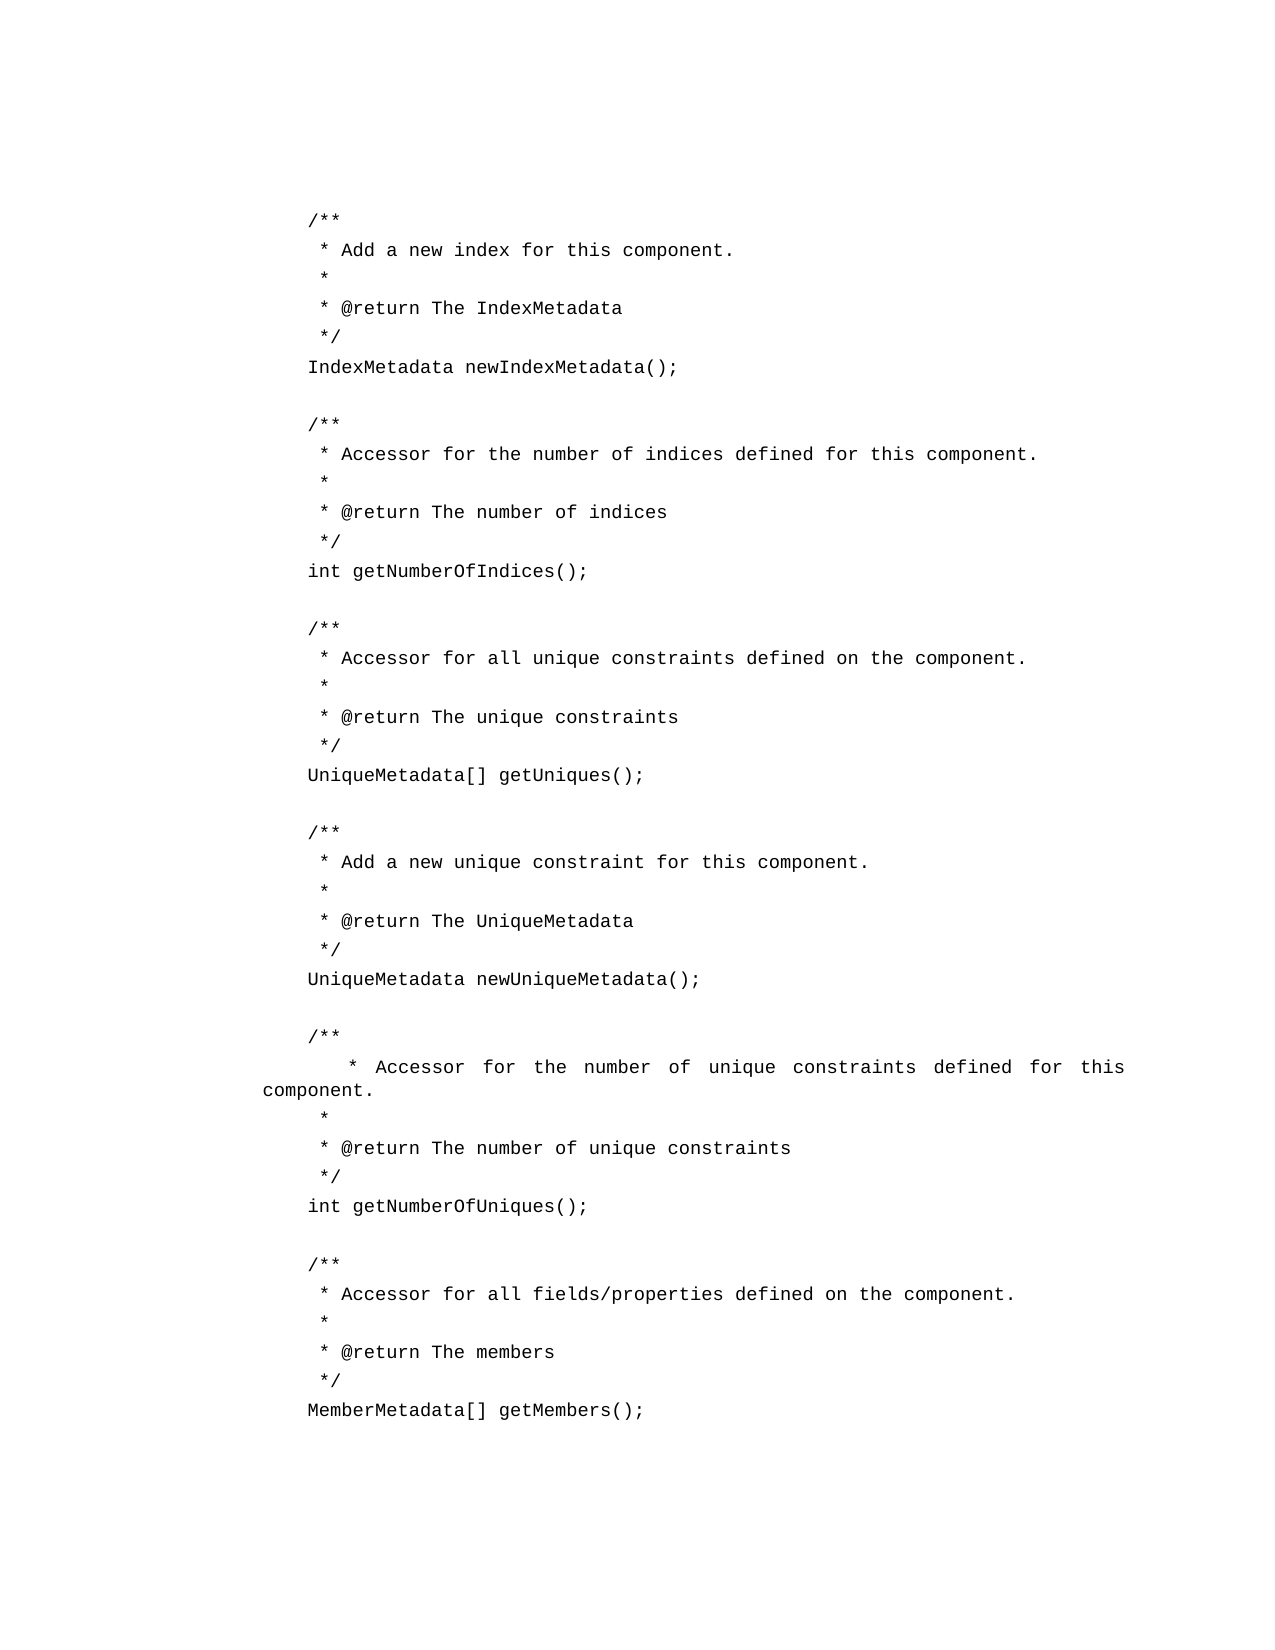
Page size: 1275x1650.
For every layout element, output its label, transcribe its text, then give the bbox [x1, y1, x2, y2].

text UniqueMetadata newUniqueMetadata(); [262, 968, 1125, 991]
text * @return The unique constraints [262, 706, 1125, 729]
text * Add a new unique constraint for this component. [262, 852, 1125, 874]
text /** [262, 414, 1125, 437]
text int getNumberOfUniques(); [262, 1195, 1125, 1218]
text * Accessor for the number of indices defined for this component. [262, 443, 1125, 466]
text */ [262, 735, 1125, 758]
text * @return The number of indices [262, 502, 1125, 524]
text */ [262, 1166, 1125, 1189]
text * Accessor for all unique constraints defined on the component. [262, 647, 1125, 670]
text * @return The number of unique constraints [262, 1137, 1125, 1160]
text * Add a new index for this component. [262, 239, 1125, 262]
text IndexMetadata newIndexMetadata(); [262, 356, 1125, 379]
text * [262, 472, 1125, 495]
text * Accessor for all fields/properties defined on the component. [262, 1283, 1125, 1306]
text * [262, 1108, 1125, 1131]
text /** [262, 618, 1125, 641]
text * [262, 881, 1125, 904]
text int getNumberOfIndices(); [262, 560, 1125, 583]
text * Accessor for the number of unique constraints defined for this component. [262, 1056, 1125, 1102]
text * [262, 677, 1125, 699]
text /** [262, 1254, 1125, 1277]
text /** [262, 210, 1125, 233]
text MemberMetadata[] getMembers(); [262, 1399, 1125, 1422]
text /** [262, 1027, 1125, 1049]
text * [262, 268, 1125, 291]
text */ [262, 531, 1125, 554]
text */ [262, 1370, 1125, 1393]
text UniqueMetadata[] getUniques(); [262, 764, 1125, 787]
text * @return The IndexMetadata [262, 297, 1125, 320]
text * @return The UniqueMetadata [262, 910, 1125, 933]
text */ [262, 327, 1125, 349]
text */ [262, 939, 1125, 962]
text * @return The members [262, 1341, 1125, 1364]
text * [262, 1312, 1125, 1335]
text /** [262, 822, 1125, 845]
